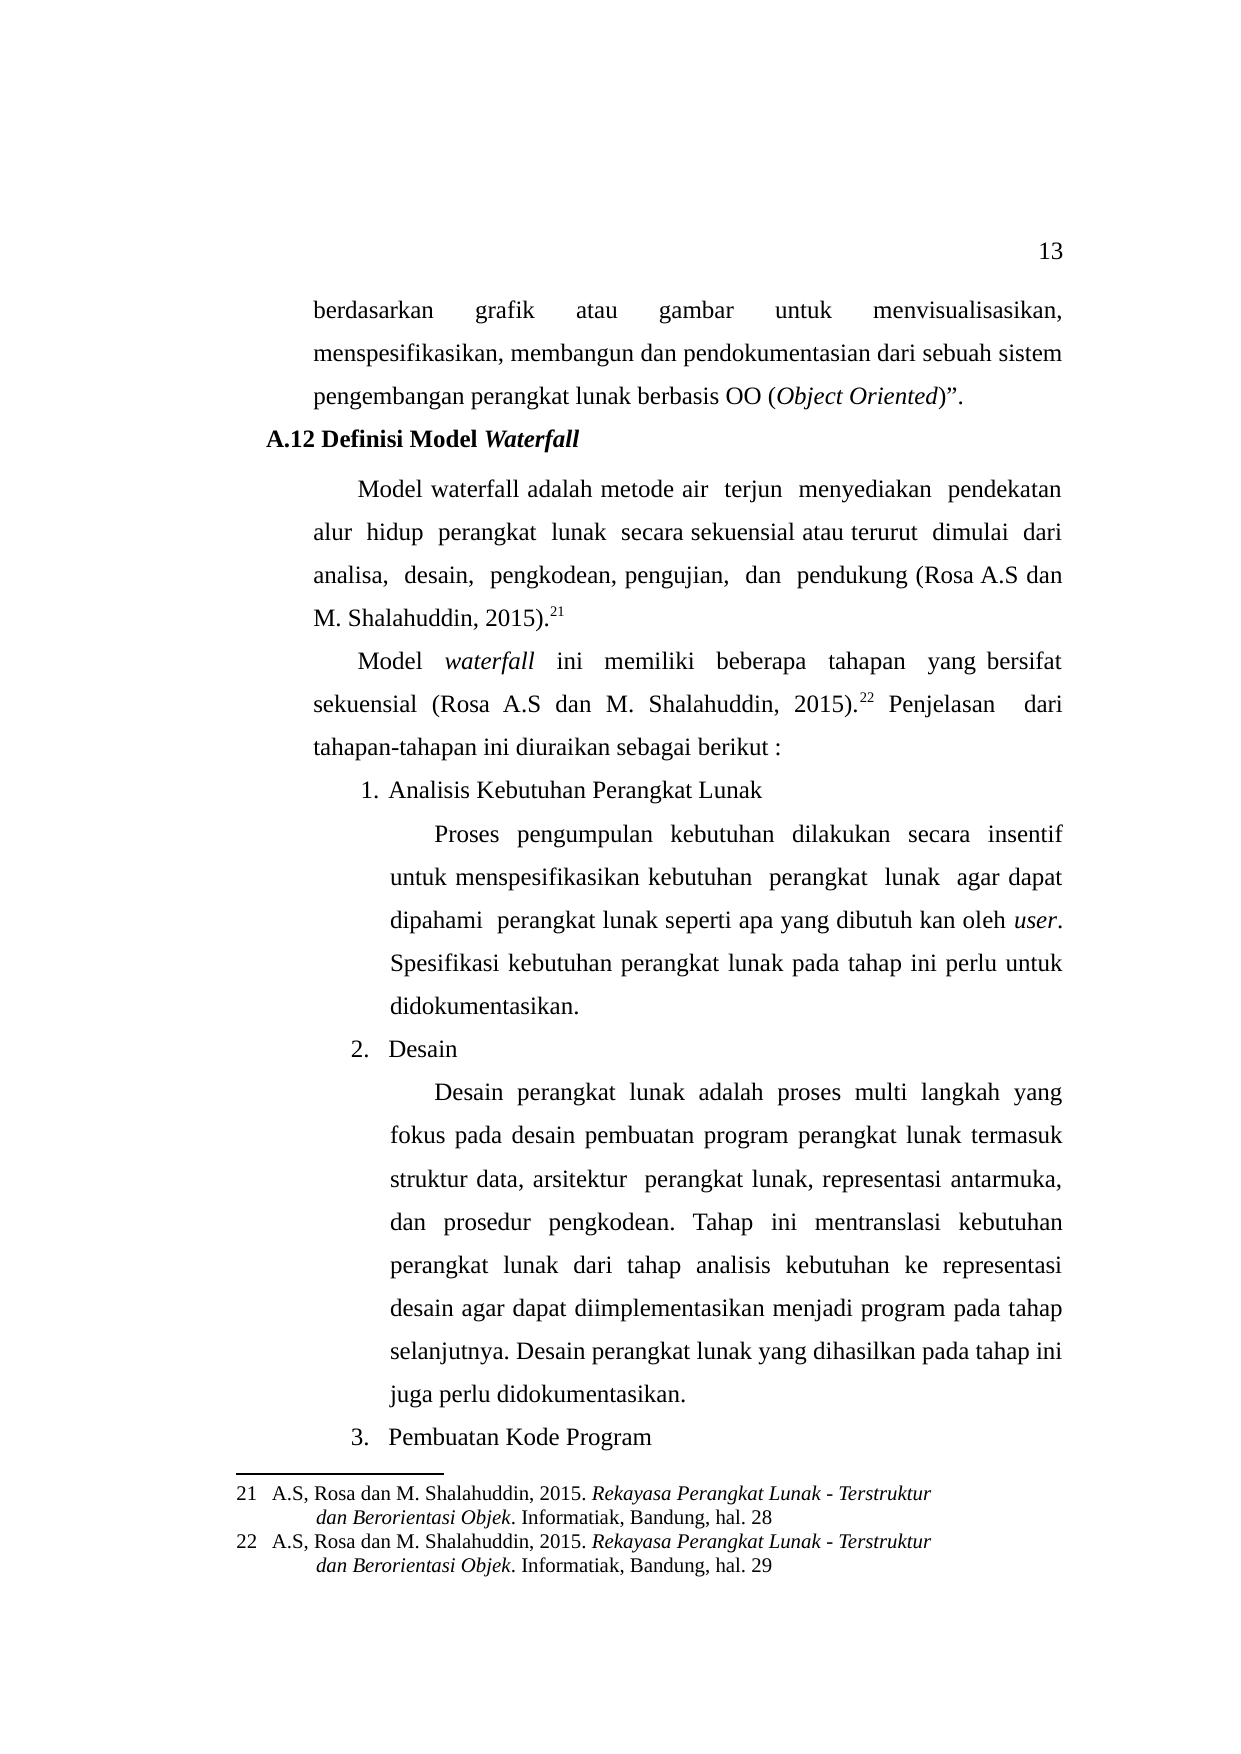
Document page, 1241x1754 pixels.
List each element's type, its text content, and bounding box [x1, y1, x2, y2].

list Desain [351, 1034, 1063, 1063]
list Desain perangkat lunak adalah proses multi langkah yang fokus pada desain pembuatan program perangkat lunak termasuk struktur data, arsitektur perangkat lunak, representasi antarmuka, dan prosedur pengkodean. Tahap ini mentranslasi kebutuhan perangkat lunak dari tahap analisis kebutuhan ke representasi desain agar dapat diimplementasikan menjadi program pada tahap selanjutnya. Desain perangkat lunak yang dihasilkan pada tahap ini juga perlu didokumentasikan. [390, 1077, 1063, 1408]
list Proses pengumpulan kebutuhan dilakukan secara insentif untuk menspesifikasikan kebutuhan perangkat lunak agar dapat dipahami perangkat lunak seperti apa yang dibutuh kan oleh user. Spesifikasi kebutuhan perangkat lunak pada tahap ini perlu untuk didokumentasikan. [360, 819, 1063, 1020]
text A.S, Rosa dan M. Shalahuddin, 2015. Rekayasa Perangkat Lunak - Terstruktur [236, 1529, 1063, 1553]
text Model waterfall adalah metode air terjun menyediakan pendekatan alur hidup perangkat lunak secara sekuensial atau terurut dimulai dari analisa, desain, pengkodean, pengujian, dan pendukung (Rosa A.S dan M. Shalahuddin, 2015). [313, 474, 1063, 632]
text dan Berorientasi Objek. Informatiak, Bandung, hal. 28 [236, 1504, 1063, 1529]
text berdasarkan grafik atau gambar untuk menvisualisasikan, menspesifikasikan, membangun dan pendokumentasian dari sebuah sistem pengembangan perangkat lunak berbasis OO (Object Oriented)”. [313, 295, 1063, 410]
list Pembuatan Kode Program [351, 1422, 1063, 1451]
text dan Berorientasi Objek. Informatiak, Bandung, hal. 29 [236, 1553, 1063, 1577]
text A.12 Definisi Model Waterfall [266, 424, 1063, 453]
text A.S, Rosa dan M. Shalahuddin, 2015. Rekayasa Perangkat Lunak - Terstruktur [236, 1481, 1063, 1504]
list Analisis Kebutuhan Perangkat Lunak [360, 776, 1063, 804]
text Model waterfall ini memiliki beberapa tahapan yang bersifat sekuensial (Rosa A.S dan M. Shalahuddin, 2015). Penjelasan dari tahapan-tahapan ini diuraikan sebagai berikut : [313, 646, 1063, 761]
